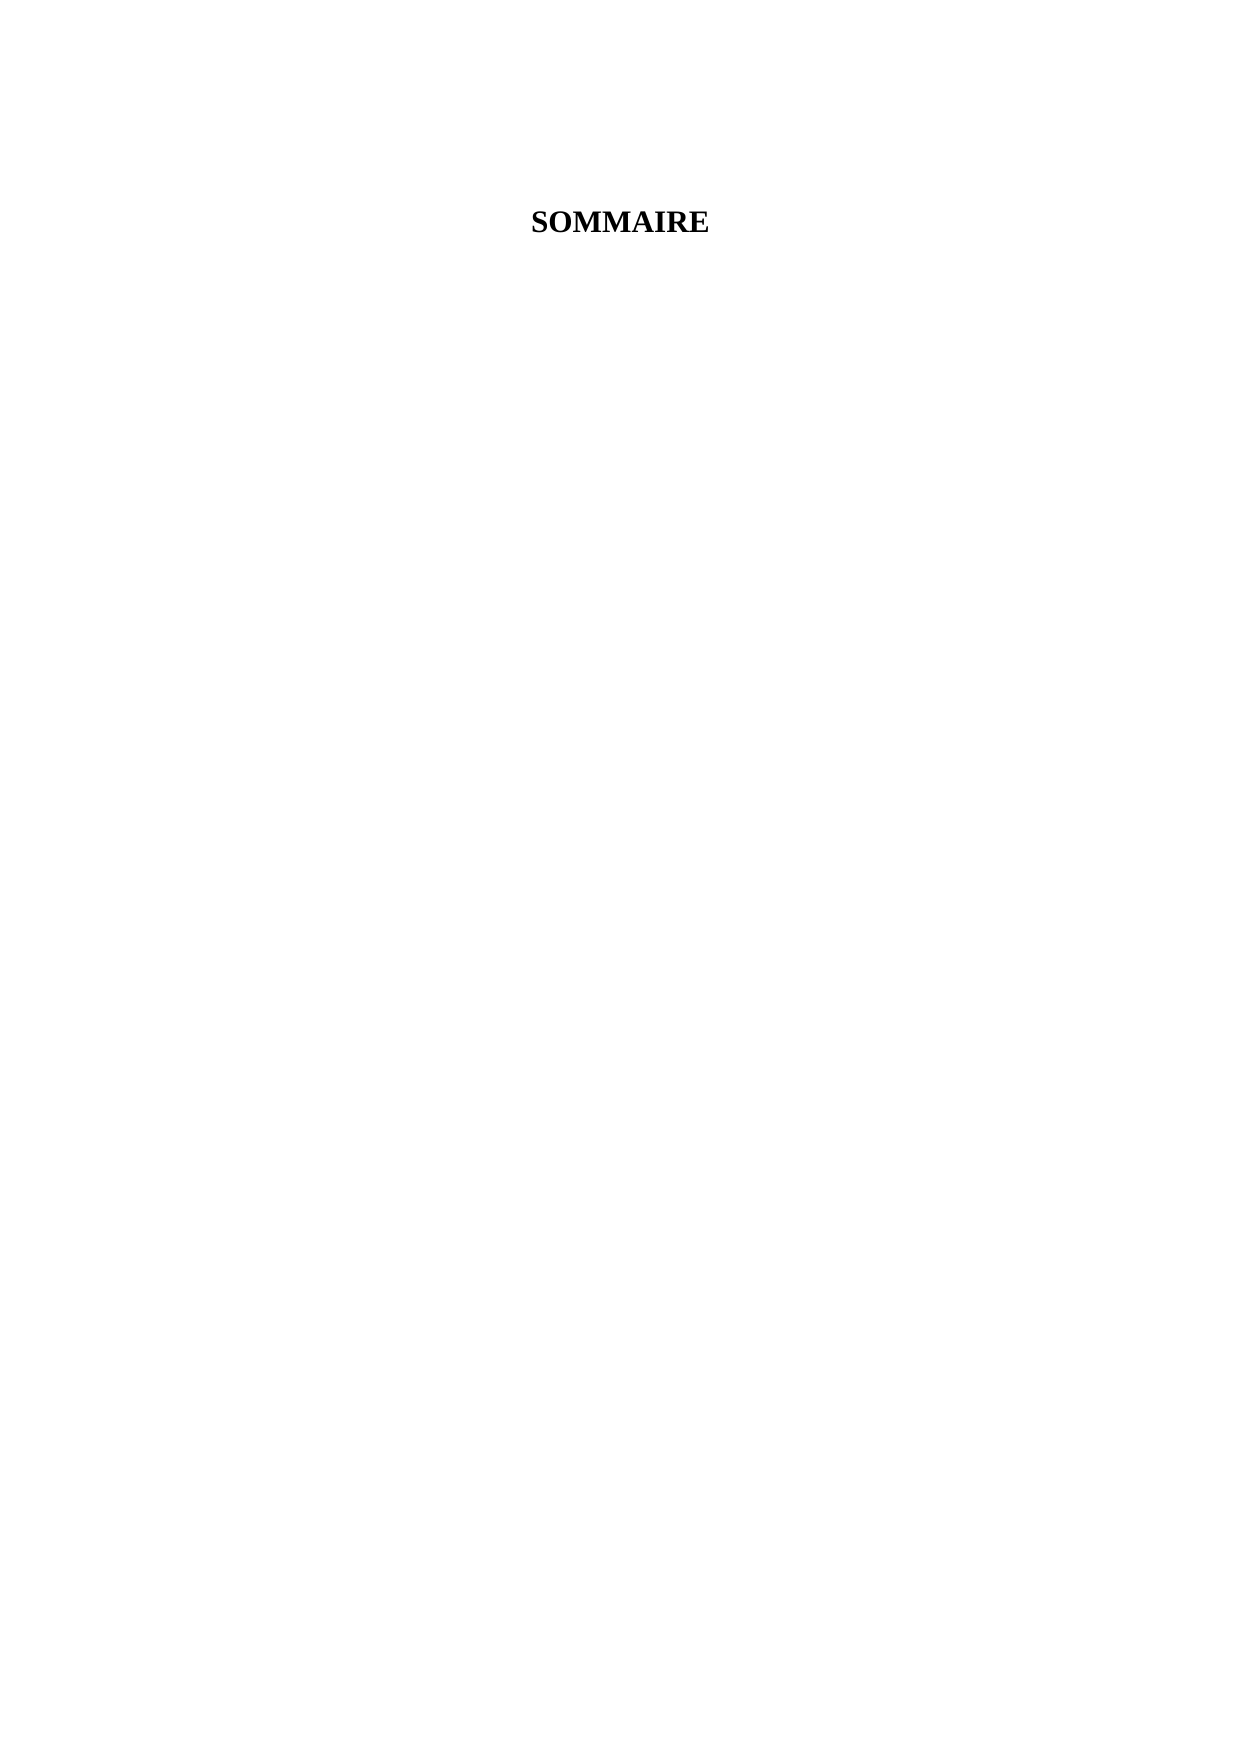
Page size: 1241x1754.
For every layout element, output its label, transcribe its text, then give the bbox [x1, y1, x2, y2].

text SOMMAIRE [118, 203, 1122, 239]
